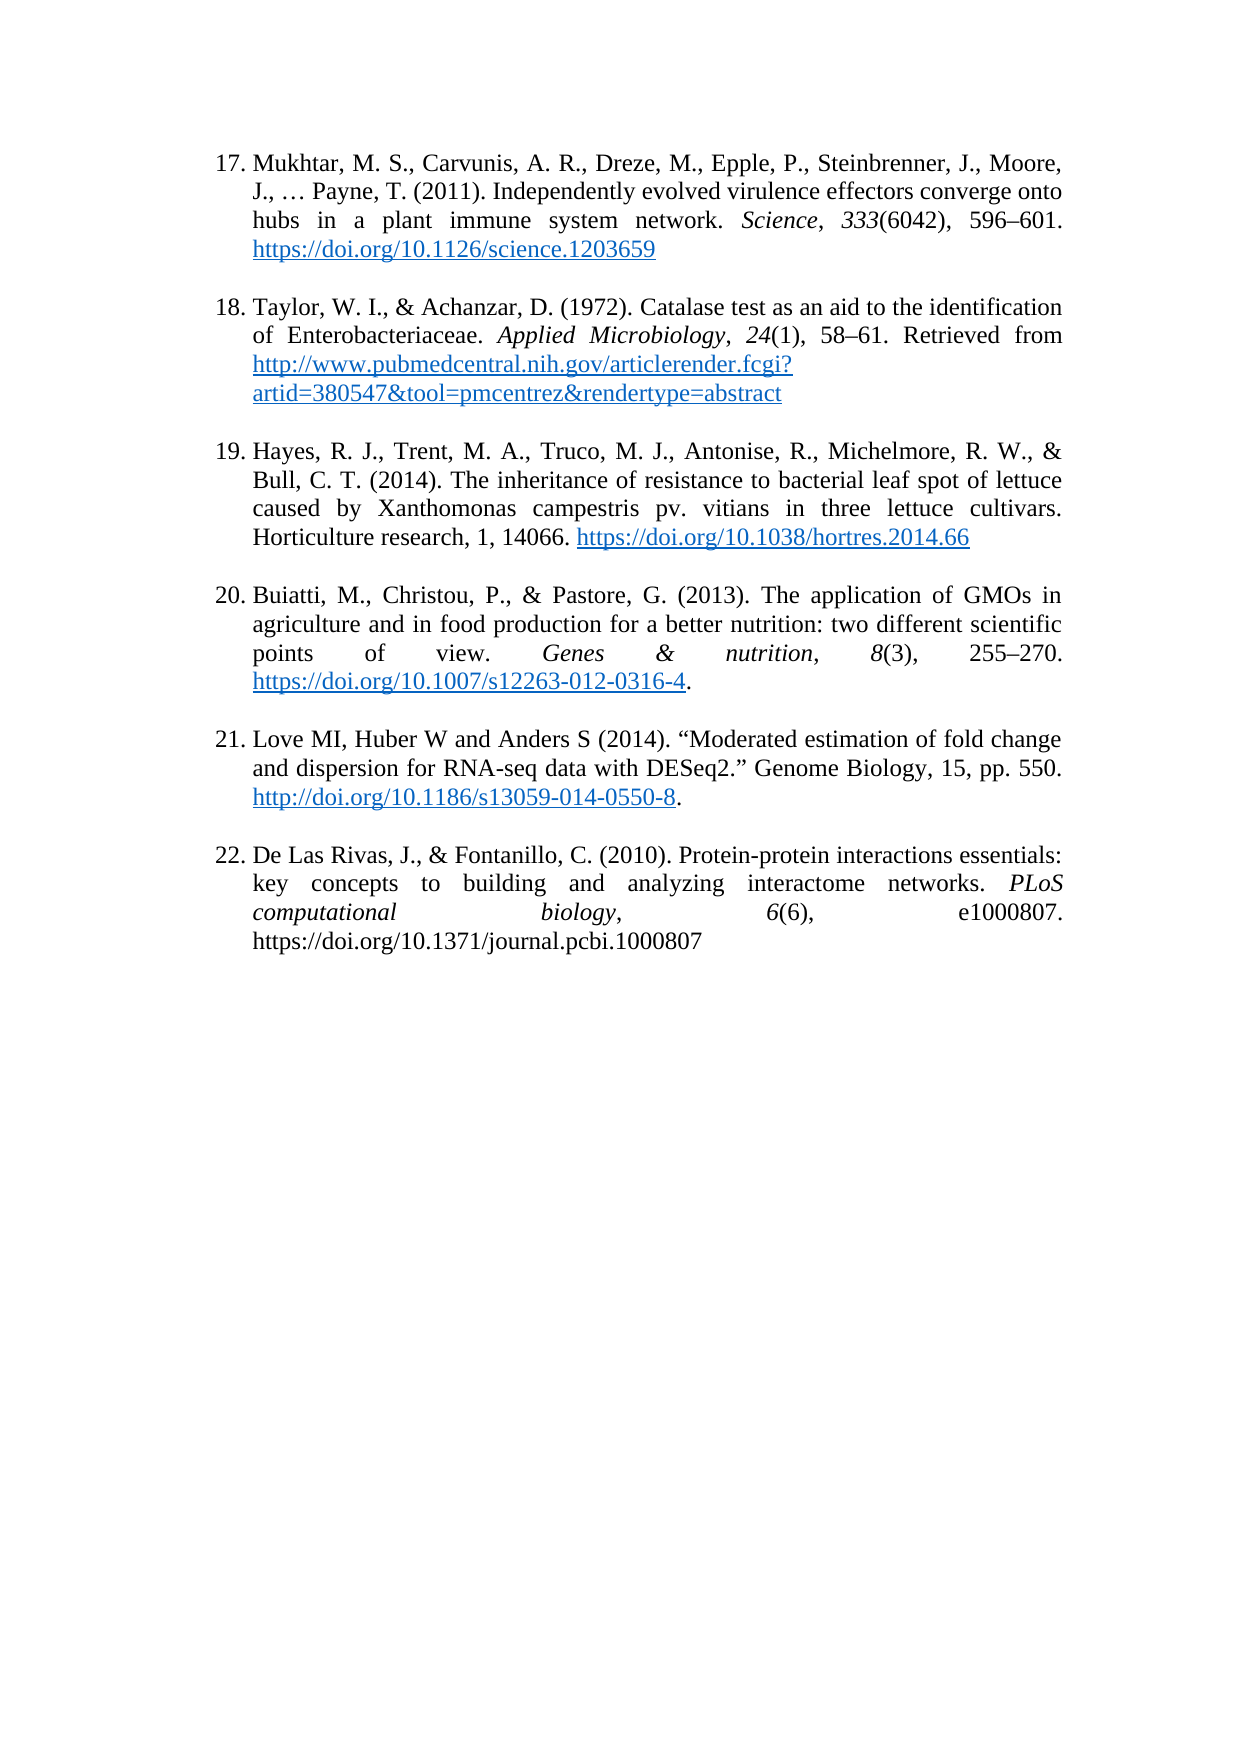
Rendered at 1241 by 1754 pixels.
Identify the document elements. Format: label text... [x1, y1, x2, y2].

list Hayes, R. J., Trent, M. A., Truco, M. J., Antonise, R., Michelmore, R. W., & Bull, C. T. (2014). The inheritance of resistance to bacterial leaf spot of lettuce caused by Xanthomonas campestris pv. vitians in three lettuce cultivars. Horticulture research, 1, 14066. https://doi.org/10.1038/hortres.2014.66 [215, 436, 1063, 551]
list Love MI, Huber W and Anders S (2014). “Moderated estimation of fold change and dispersion for RNA-seq data with DESeq2.” Genome Biology, 15, pp. 550. http://doi.org/10.1186/s13059-014-0550-8. [215, 724, 1063, 811]
list Taylor, W. I., & Achanzar, D. (1972). Catalase test as an aid to the identification of Enterobacteriaceae. Applied Microbiology, 24(1), 58–61. Retrieved from http://www.pubmedcentral.nih.gov/articlerender.fcgi?artid=380547&tool=pmcentrez&rendertype=abstract [215, 292, 1063, 407]
list Buiatti, M., Christou, P., & Pastore, G. (2013). The application of GMOs in agriculture and in food production for a better nutrition: two different scientific points of view. Genes & nutrition, 8(3), 255–270. https://doi.org/10.1007/s12263-012-0316-4. [215, 580, 1063, 695]
list Mukhtar, M. S., Carvunis, A. R., Dreze, M., Epple, P., Steinbrenner, J., Moore, J., … Payne, T. (2011). Independently evolved virulence effectors converge onto hubs in a plant immune system network. Science, 333(6042), 596–601. https://doi.org/10.1126/science.1203659 [215, 148, 1063, 263]
list De Las Rivas, J., & Fontanillo, C. (2010). Protein-protein interactions essentials: key concepts to building and analyzing interactome networks. PLoS computational biology, 6(6), e1000807. https://doi.org/10.1371/journal.pcbi.1000807 [215, 840, 1063, 955]
